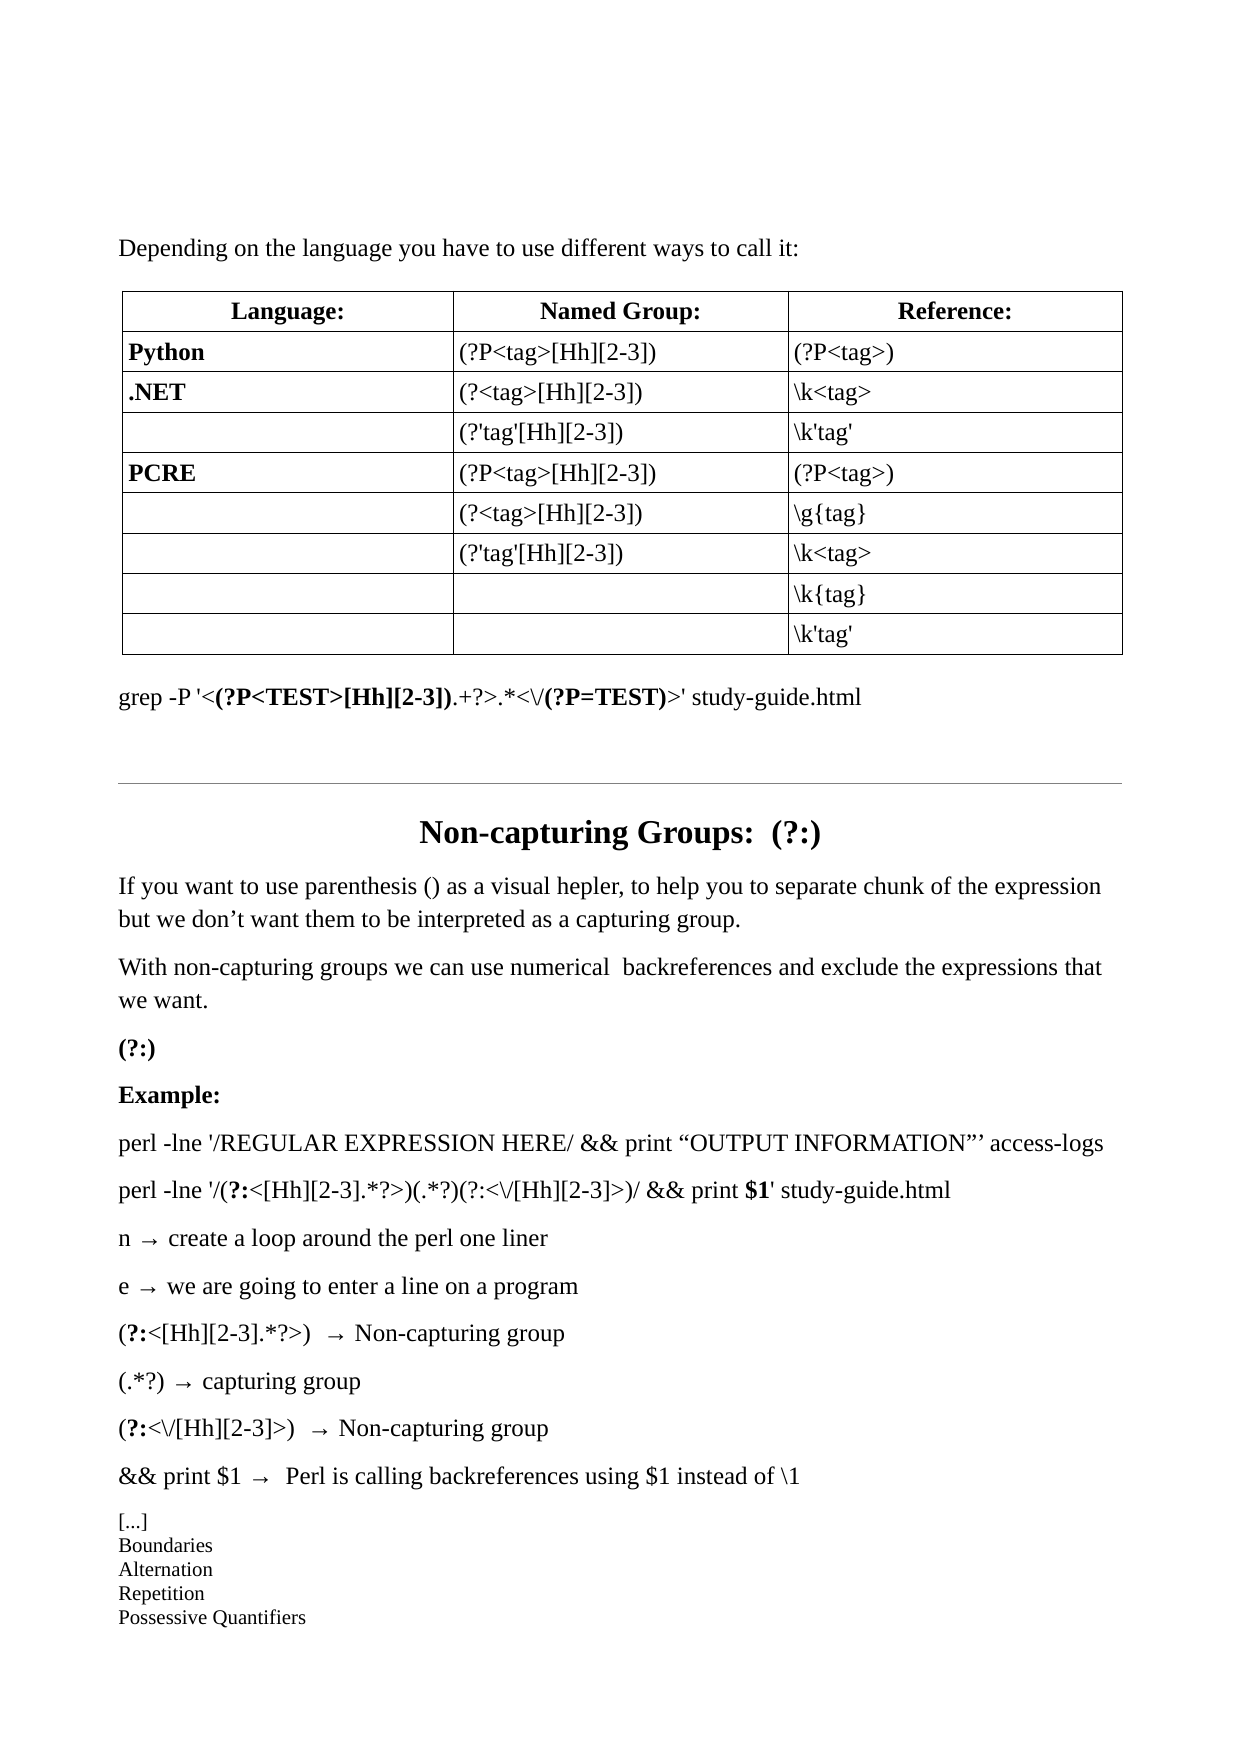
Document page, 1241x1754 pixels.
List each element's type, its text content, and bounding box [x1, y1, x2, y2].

table_cell [454, 574, 788, 613]
text Boundaries [118, 1533, 1122, 1557]
table_cell [123, 413, 453, 452]
text (?:) [118, 1033, 1122, 1061]
table_cell (?<tag>[Hh][2-3]) [454, 493, 788, 532]
table_cell \k<tag> [789, 534, 1122, 573]
table_cell PCRE [123, 453, 453, 492]
text If you want to use parenthesis () as a visual hepler, to help you to separate chunk of the expression but we don’t want them to be interpreted as a capturing group. [118, 871, 1122, 933]
text (?:<[Hh][2-3].*?>) → Non-capturing group [118, 1318, 1122, 1347]
table_cell [123, 574, 453, 613]
table_cell \k'tag' [789, 413, 1122, 452]
table_cell \k'tag' [789, 614, 1122, 653]
table_cell .NET [123, 372, 453, 412]
table_cell (?<tag>[Hh][2-3]) [454, 372, 788, 412]
table_cell (?P<tag>) [789, 332, 1122, 371]
table_header Language: [123, 292, 453, 331]
text Possessive Quantifiers [118, 1605, 1122, 1629]
text Depending on the language you have to use different ways to call it: [118, 233, 1122, 262]
table_cell (?'tag'[Hh][2-3]) [454, 534, 788, 573]
table_header Reference: [789, 292, 1122, 331]
table_header Named Group: [454, 292, 788, 331]
text Repetition [118, 1581, 1122, 1605]
text e → we are going to enter a line on a program [118, 1271, 1122, 1299]
text [...] [118, 1509, 1122, 1533]
table_cell (?P<tag>) [789, 453, 1122, 492]
table_cell [454, 614, 788, 653]
table_cell (?P<tag>[Hh][2-3]) [454, 332, 788, 371]
text Example: [118, 1080, 1122, 1109]
table_cell Python [123, 332, 453, 371]
text (.*?) → capturing group [118, 1366, 1122, 1395]
text Alternation [118, 1557, 1122, 1581]
table_cell \k{tag} [789, 574, 1122, 613]
table_cell (?P<tag>[Hh][2-3]) [454, 453, 788, 492]
text With non-capturing groups we can use numerical backreferences and exclude the expressions that we want. [118, 952, 1122, 1014]
text perl -lne '/(?:<[Hh][2-3].*?>)(.*?)(?:<\/[Hh][2-3]>)/ && print $1' study-guide.html [118, 1176, 1122, 1204]
table_cell \g{tag} [789, 493, 1122, 532]
text grep -P '<(?P<TEST>[Hh][2-3]).+?>.*<\/(?P=TEST)>' study-guide.html [118, 682, 1122, 711]
table_cell (?'tag'[Hh][2-3]) [454, 413, 788, 452]
text n → create a loop around the perl one liner [118, 1223, 1122, 1252]
table_cell [123, 614, 453, 653]
table_cell [123, 534, 453, 573]
table_cell \k<tag> [789, 372, 1122, 412]
text && print $1 → Perl is calling backreferences using $1 instead of \1 [118, 1461, 1122, 1490]
table_cell [123, 493, 453, 532]
text perl -lne '/REGULAR EXPRESSION HERE/ && print “OUTPUT INFORMATION”’ access-logs [118, 1128, 1122, 1157]
text Non-capturing Groups: (?:) [118, 813, 1122, 851]
text (?:<\/[Hh][2-3]>) → Non-capturing group [118, 1413, 1122, 1442]
